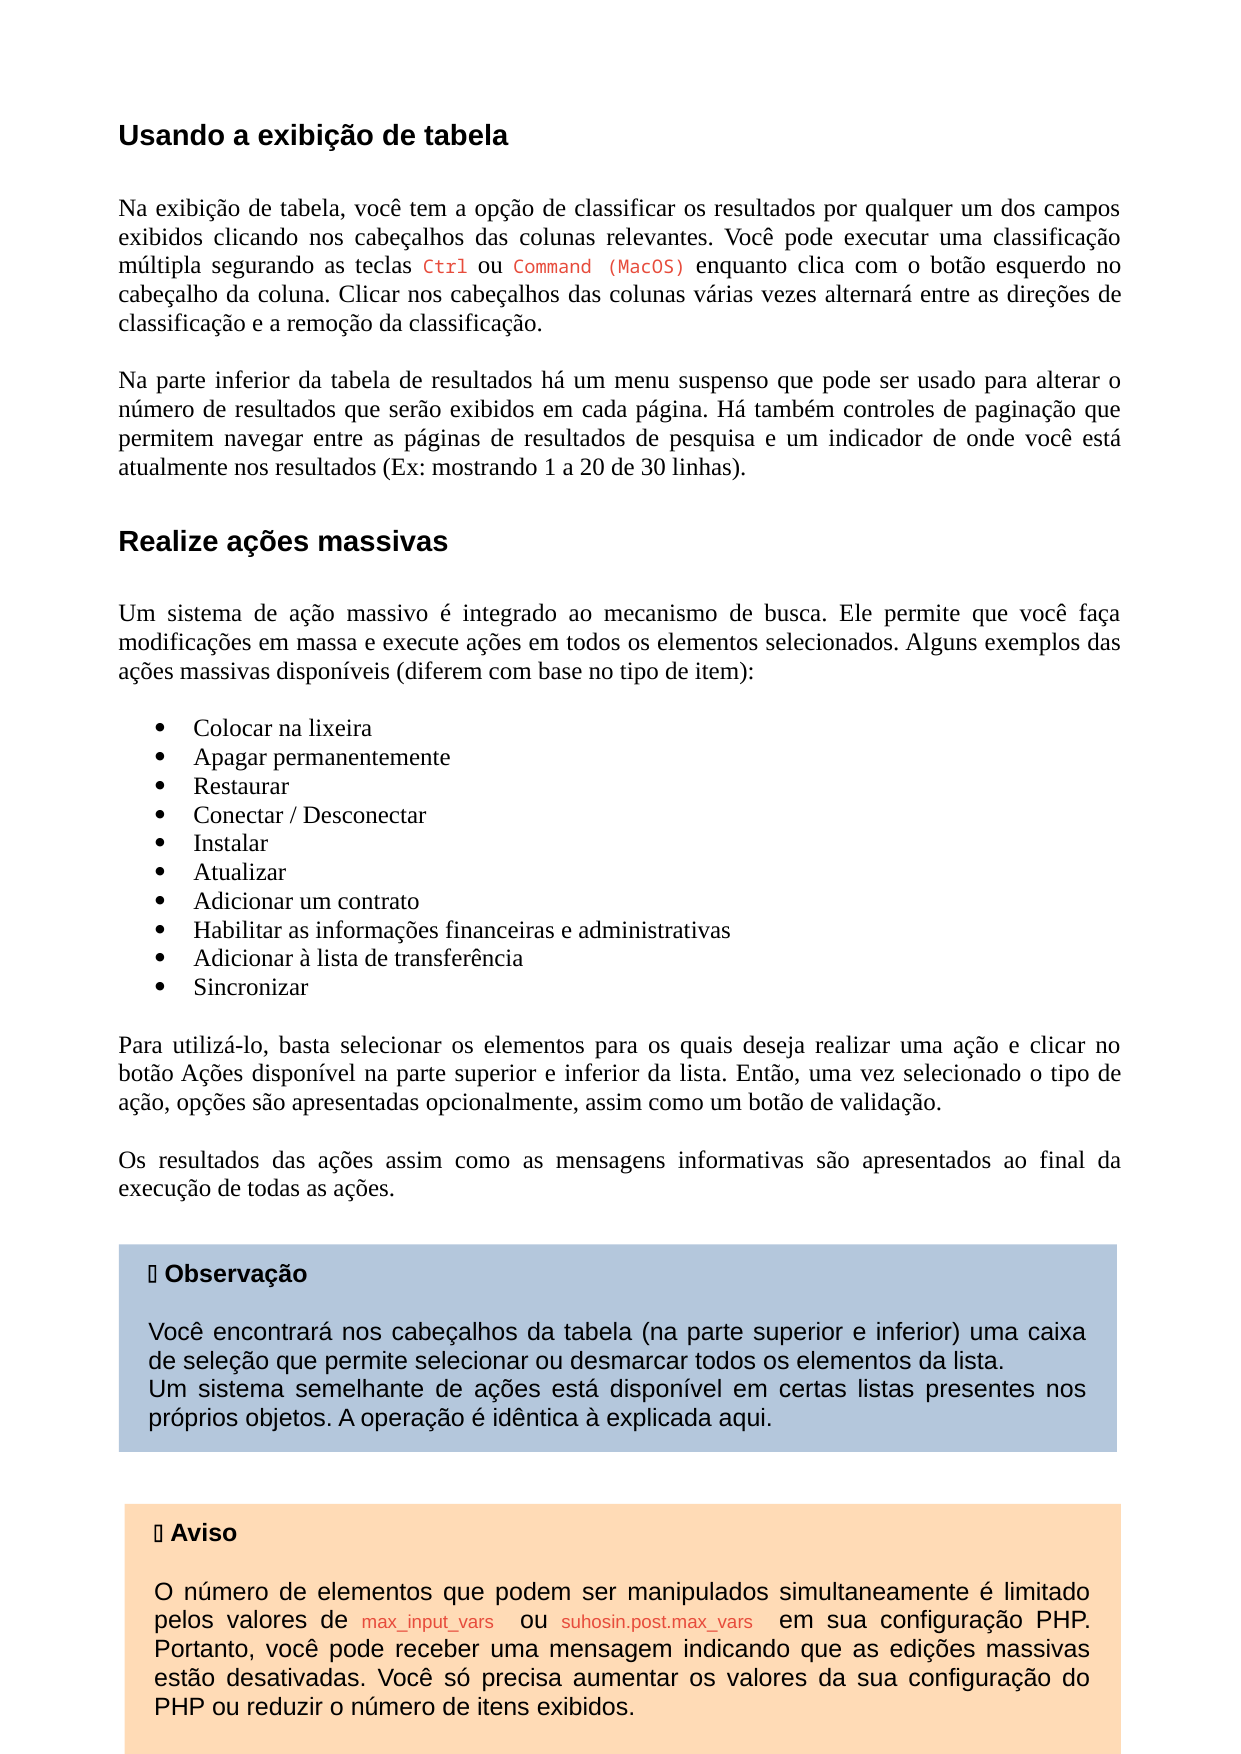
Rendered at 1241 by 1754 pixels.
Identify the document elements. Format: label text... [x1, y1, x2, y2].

list Conectar / Desconectar [156, 800, 1122, 828]
text Um sistema de ação massivo é integrado ao mecanismo de busca. Ele permite que você faça modificações em massa e execute ações em todos os elementos selecionados. Alguns exemplos das ações massivas disponíveis (diferem com base no tipo de item): [118, 598, 1122, 685]
subtitle Usando a exibição de tabela [118, 118, 1122, 152]
text Na exibição de tabela, você tem a opção de classificar os resultados por qualquer um dos campos exibidos clicando nos cabeçalhos das colunas relevantes. Você pode executar uma classificação múltipla segurando as teclas Ctrl ou Command (MacOS) enquanto clica com o botão esquerdo no cabeçalho da coluna. Clicar nos cabeçalhos das colunas várias vezes alternará entre as direções de classificação e a remoção da classificação. [118, 193, 1122, 337]
list Apagar permanentemente [156, 742, 1122, 771]
text Na parte inferior da tabela de resultados há um menu suspenso que pode ser usado para alterar o número de resultados que serão exibidos em cada página. Há também controles de paginação que permitem navegar entre as páginas de resultados de pesquisa e um indicador de onde você está atualmente nos resultados (Ex: mostrando 1 a 20 de 30 linhas). [118, 365, 1122, 480]
subtitle Realize ações massivas [118, 524, 1122, 557]
text Para utilizá-lo, basta selecionar os elementos para os quais deseja realizar uma ação e clicar no botão Ações disponível na parte superior e inferior da lista. Então, uma vez selecionado o tipo de ação, opções são apresentadas opcionalmente, assim como um botão de validação. [118, 1030, 1122, 1116]
list Atualizar [156, 857, 1122, 886]
list Adicionar um contrato [156, 886, 1122, 915]
list Restaurar [156, 771, 1122, 800]
list Colocar na lixeira [156, 713, 1122, 742]
list Instalar [156, 828, 1122, 857]
list Adicionar à lista de transferência [156, 943, 1122, 972]
text Os resultados das ações assim como as mensagens informativas são apresentados ao final da execução de todas as ações. [118, 1145, 1122, 1202]
list Sincronizar [156, 972, 1122, 1001]
list Habilitar as informações financeiras e administrativas [156, 915, 1122, 943]
